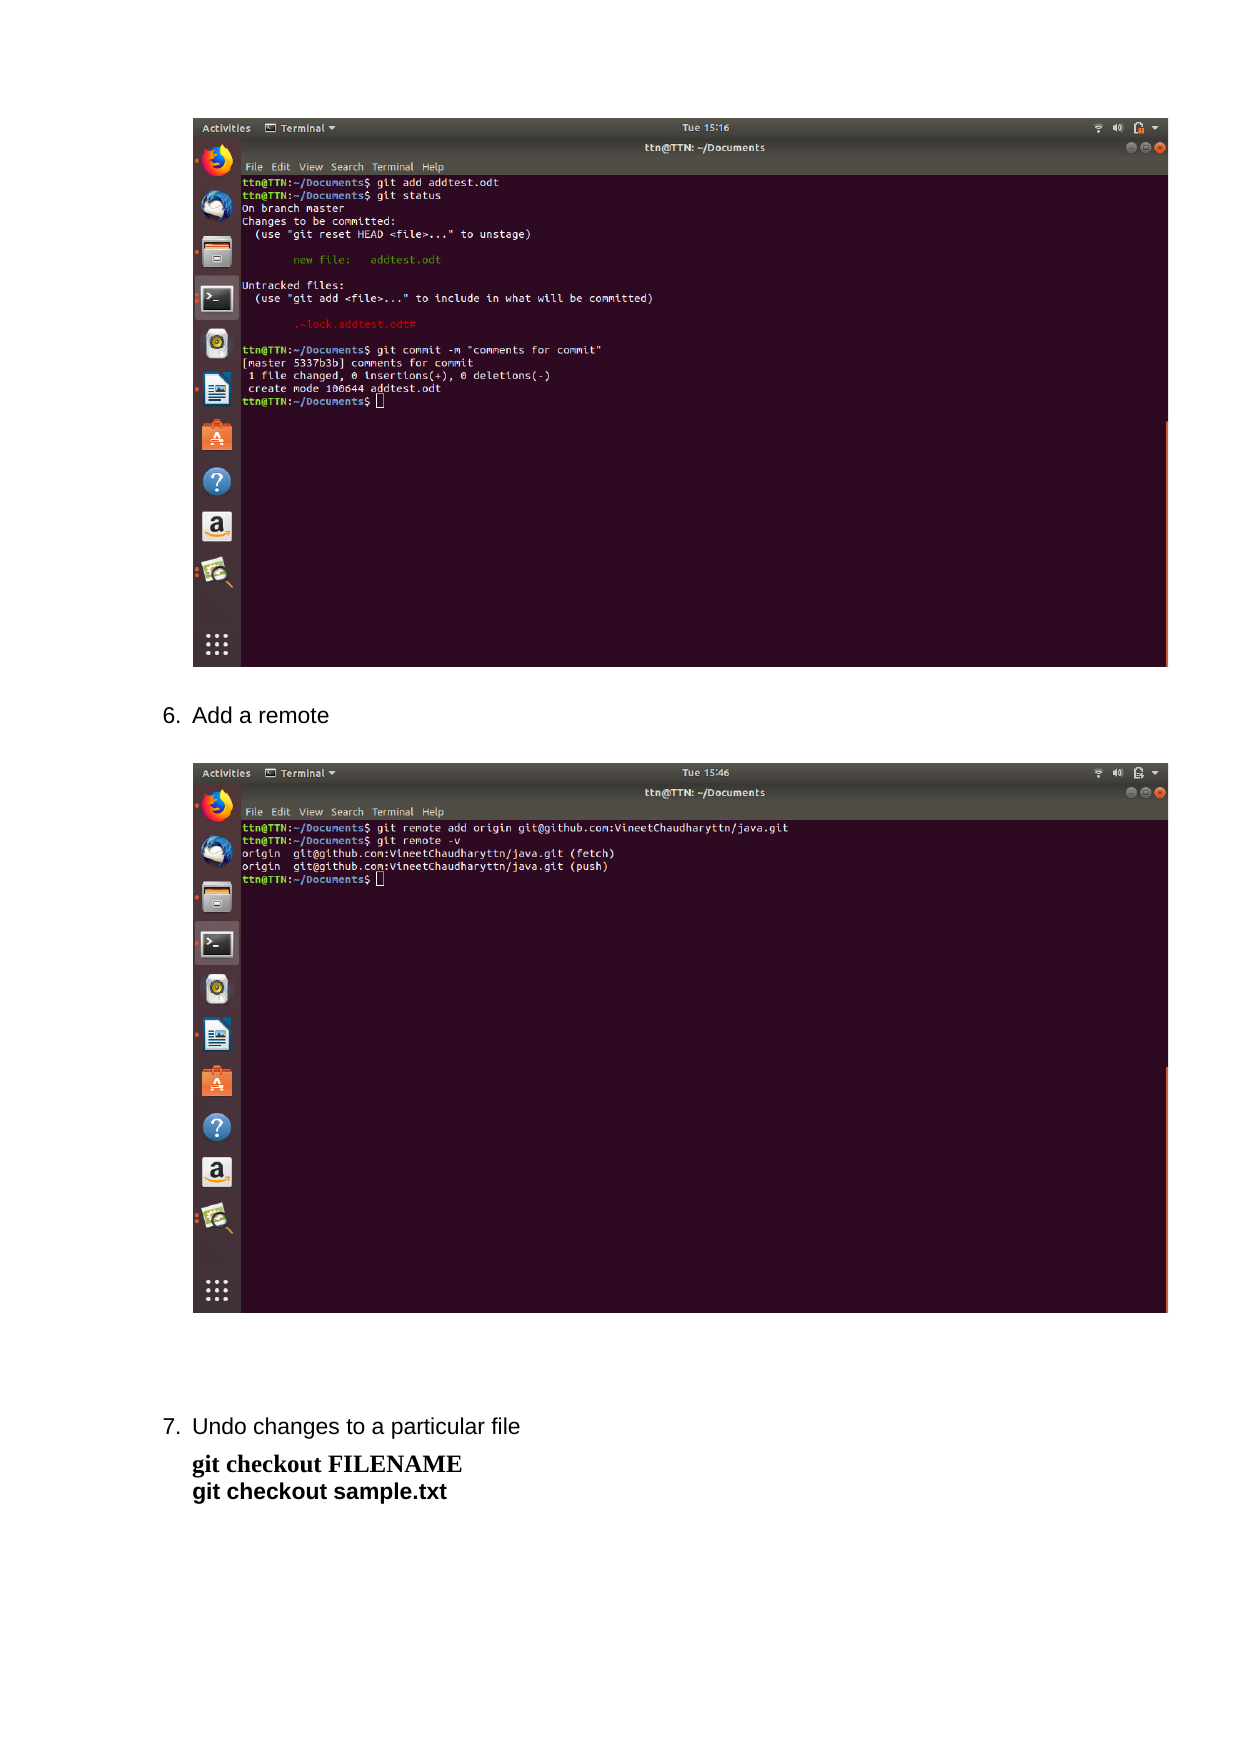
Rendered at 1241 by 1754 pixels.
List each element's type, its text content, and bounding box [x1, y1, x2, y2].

list Add a remote [162, 702, 1122, 729]
picture [193, 763, 1169, 1313]
list git checkout FILENAME [162, 1449, 1122, 1478]
picture [193, 118, 1169, 667]
list git checkout sample.txt [162, 1478, 1122, 1504]
list Undo changes to a particular file [162, 1413, 1122, 1439]
